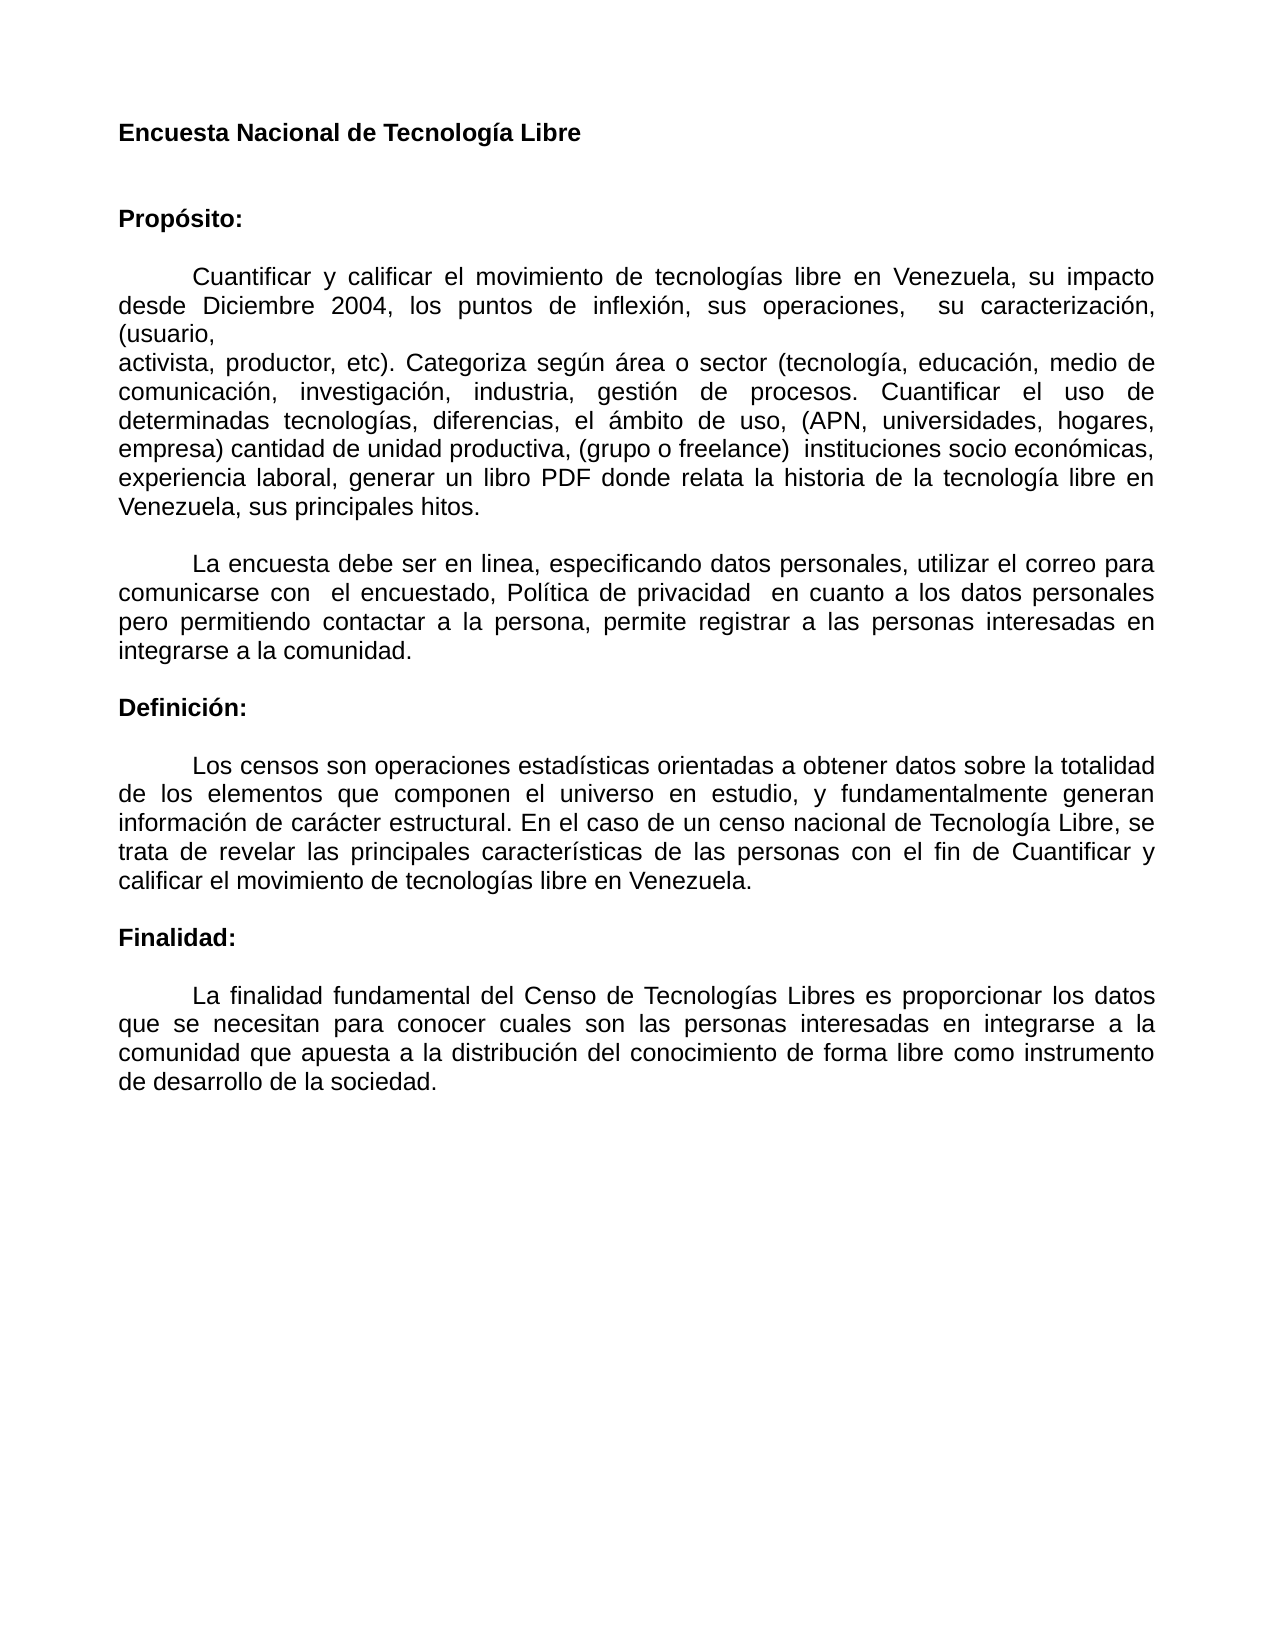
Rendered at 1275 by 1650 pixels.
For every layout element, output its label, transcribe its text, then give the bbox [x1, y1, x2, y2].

text Definición: [118, 693, 1157, 722]
text Finalidad: [118, 923, 1157, 952]
text La encuesta debe ser en linea, especificando datos personales, utilizar el correo para comunicarse con el encuestado, Política de privacidad en cuanto a los datos personales pero permitiendo contactar a la persona, permite registrar a las personas interesadas en integrarse a la comunidad. [118, 549, 1157, 664]
text activista, productor, etc). Categoriza según área o sector (tecnología, educación, medio de comunicación, investigación, industria, gestión de procesos. Cuantificar el uso de determinadas tecnologías, diferencias, el ámbito de uso, (APN, universidades, hogares, empresa) cantidad de unidad productiva, (grupo o freelance) instituciones socio económicas, experiencia laboral, generar un libro PDF donde relata la historia de la tecnología libre en Venezuela, sus principales hitos. [118, 348, 1157, 521]
text La finalidad fundamental del Censo de Tecnologías Libres es proporcionar los datos que se necesitan para conocer cuales son las personas interesadas en integrarse a la comunidad que apuesta a la distribución del conocimiento de forma libre como instrumento de desarrollo de la sociedad. [118, 981, 1157, 1096]
text Encuesta Nacional de Tecnología Libre [118, 118, 1157, 147]
text Cuantificar y calificar el movimiento de tecnologías libre en Venezuela, su impacto desde Diciembre 2004, los puntos de inflexión, sus operaciones, su caracterización, (usuario, [118, 262, 1157, 348]
text Propósito: [118, 204, 1157, 233]
text Los censos son operaciones estadísticas orientadas a obtener datos sobre la totalidad de los elementos que componen el universo en estudio, y fundamentalmente generan información de carácter estructural. En el caso de un censo nacional de Tecnología Libre, se trata de revelar las principales características de las personas con el fin de Cuantificar y calificar el movimiento de tecnologías libre en Venezuela. [118, 751, 1157, 894]
